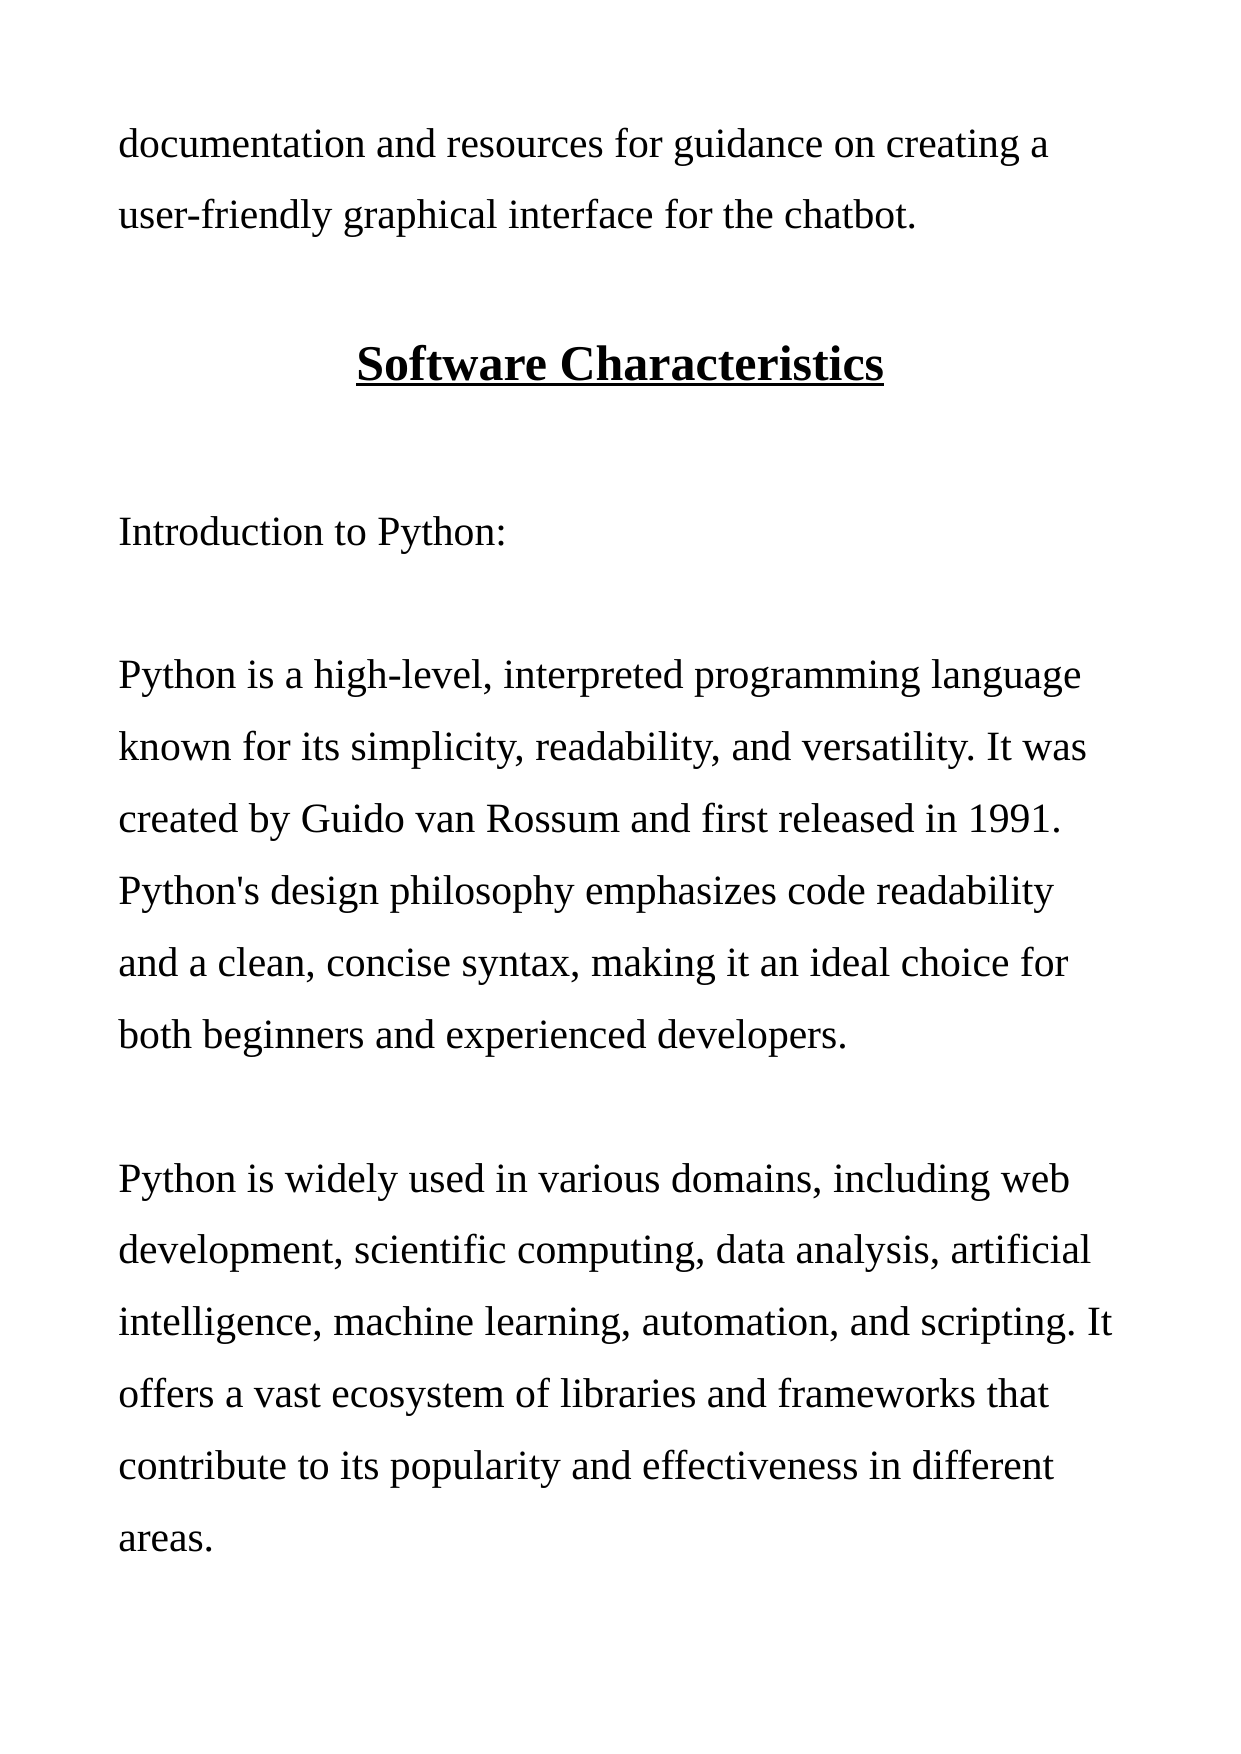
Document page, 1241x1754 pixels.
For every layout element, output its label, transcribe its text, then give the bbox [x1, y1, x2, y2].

text documentation and resources for guidance on creating a user-friendly graphical interface for the chatbot. [118, 118, 1122, 238]
text Python is widely used in various domains, including web development, scientific computing, data analysis, artificial intelligence, machine learning, automation, and scripting. It offers a vast ecosystem of libraries and frameworks that contribute to its popularity and effectiveness in different areas. [118, 1153, 1122, 1560]
text Software Characteristics [118, 334, 1122, 391]
text Python is a high-level, interpreted programming language known for its simplicity, readability, and versatility. It was created by Guido van Rossum and first released in 1991. Python's design philosophy emphasizes code readability and a clean, concise syntax, making it an ideal choice for both beginners and experienced developers. [118, 650, 1122, 1057]
text Introduction to Python: [118, 506, 1122, 554]
